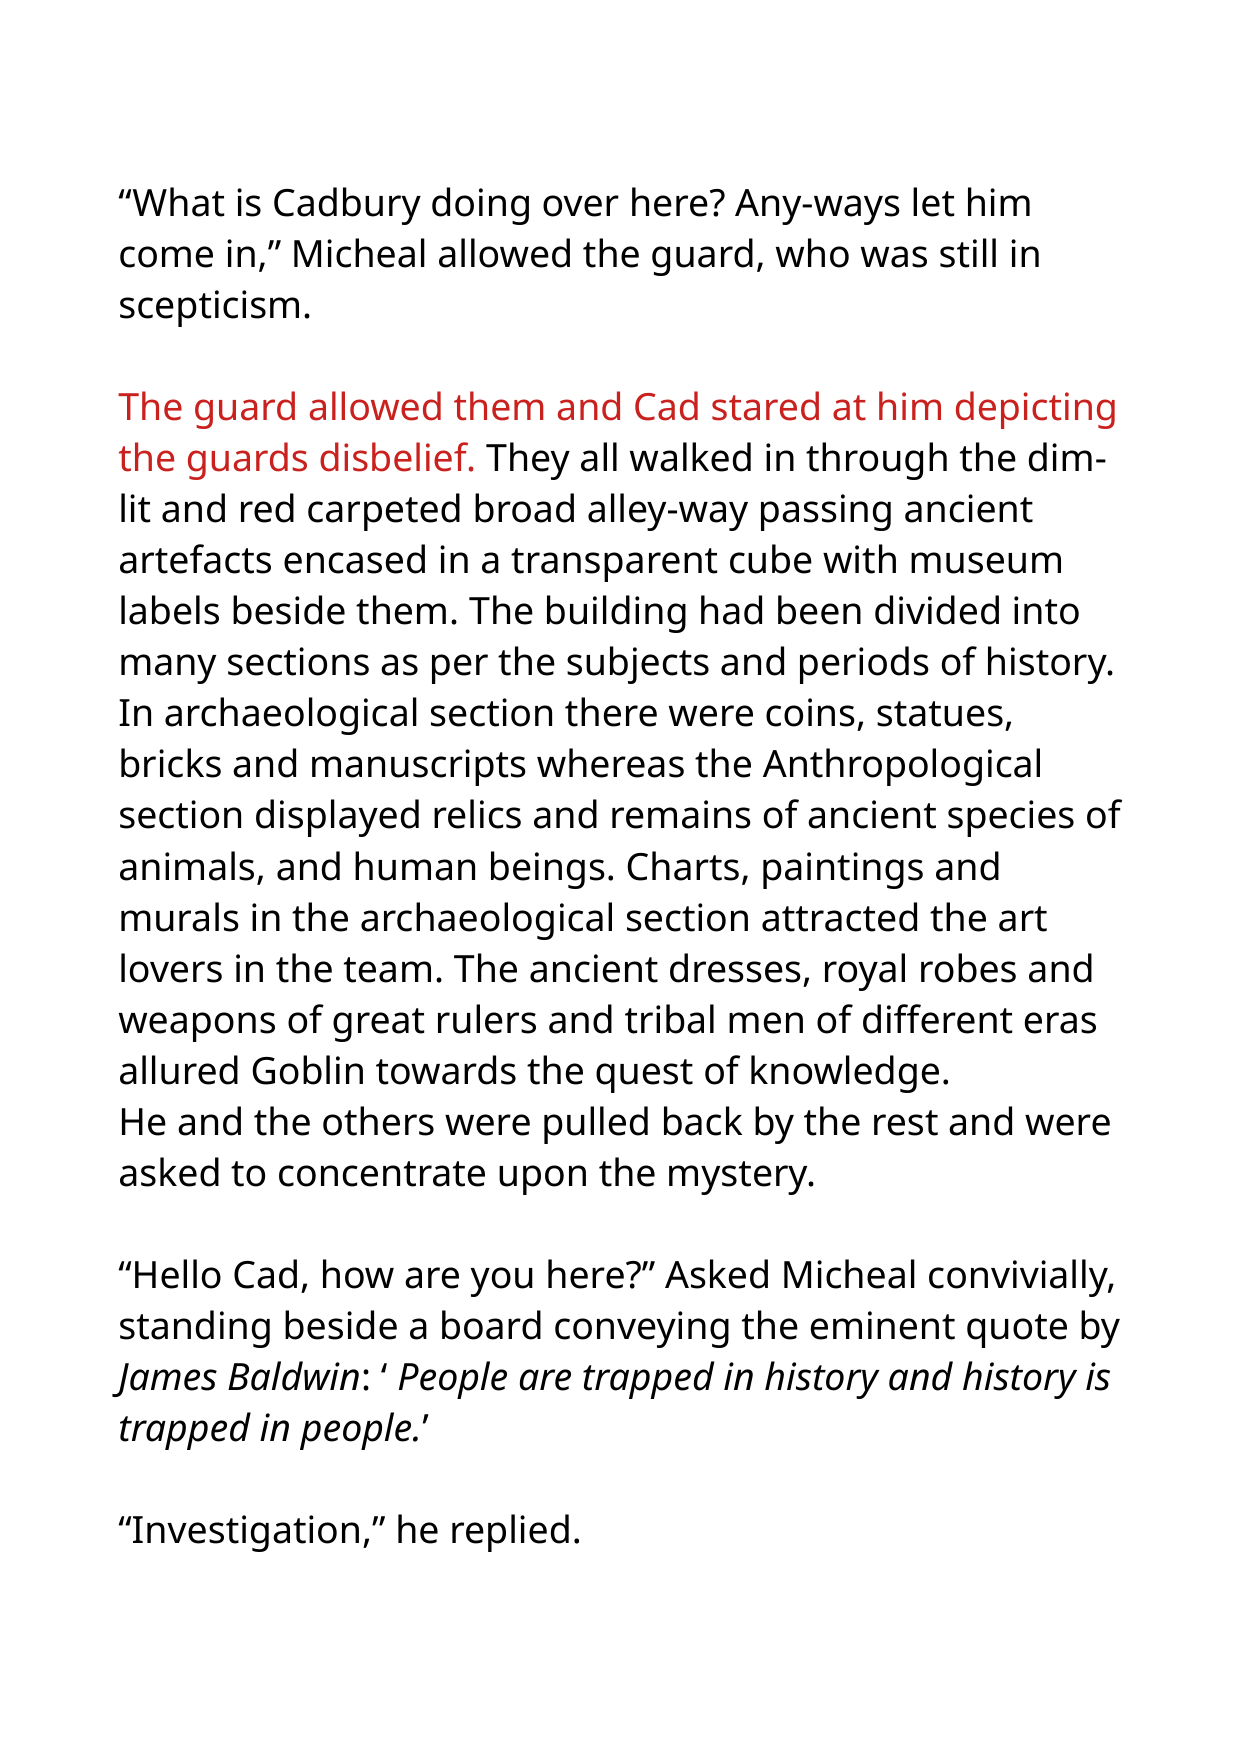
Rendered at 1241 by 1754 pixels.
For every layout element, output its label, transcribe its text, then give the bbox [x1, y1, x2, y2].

text He and the others were pulled back by the rest and were asked to concentrate upon the mystery. [118, 1095, 1122, 1197]
text “What is Cadbury doing over here? Any-ways let him come in,” Micheal allowed the guard, who was still in scepticism. [118, 176, 1122, 329]
text The guard allowed them and Cad stared at him depicting the guards disbelief. They all walked in through the dim-lit and red carpeted broad alley-way passing ancient artefacts encased in a transparent cube with museum labels beside them. The building had been divided into many sections as per the subjects and periods of history. In archaeological section there were coins, statues, bricks and manuscripts whereas the Anthropological section displayed relics and remains of ancient species of animals, and human beings. Charts, paintings and murals in the archaeological section attracted the art lovers in the team. The ancient dresses, royal robes and weapons of great rulers and tribal men of different eras allured Goblin towards the quest of knowledge. [118, 381, 1122, 1095]
text “Investigation,” he replied. [118, 1503, 1122, 1554]
text “Hello Cad, how are you here?” Asked Micheal convivially, standing beside a board conveying the eminent quote by James Baldwin: ‘ People are trapped in history and history is trapped in people.’ [118, 1248, 1122, 1452]
